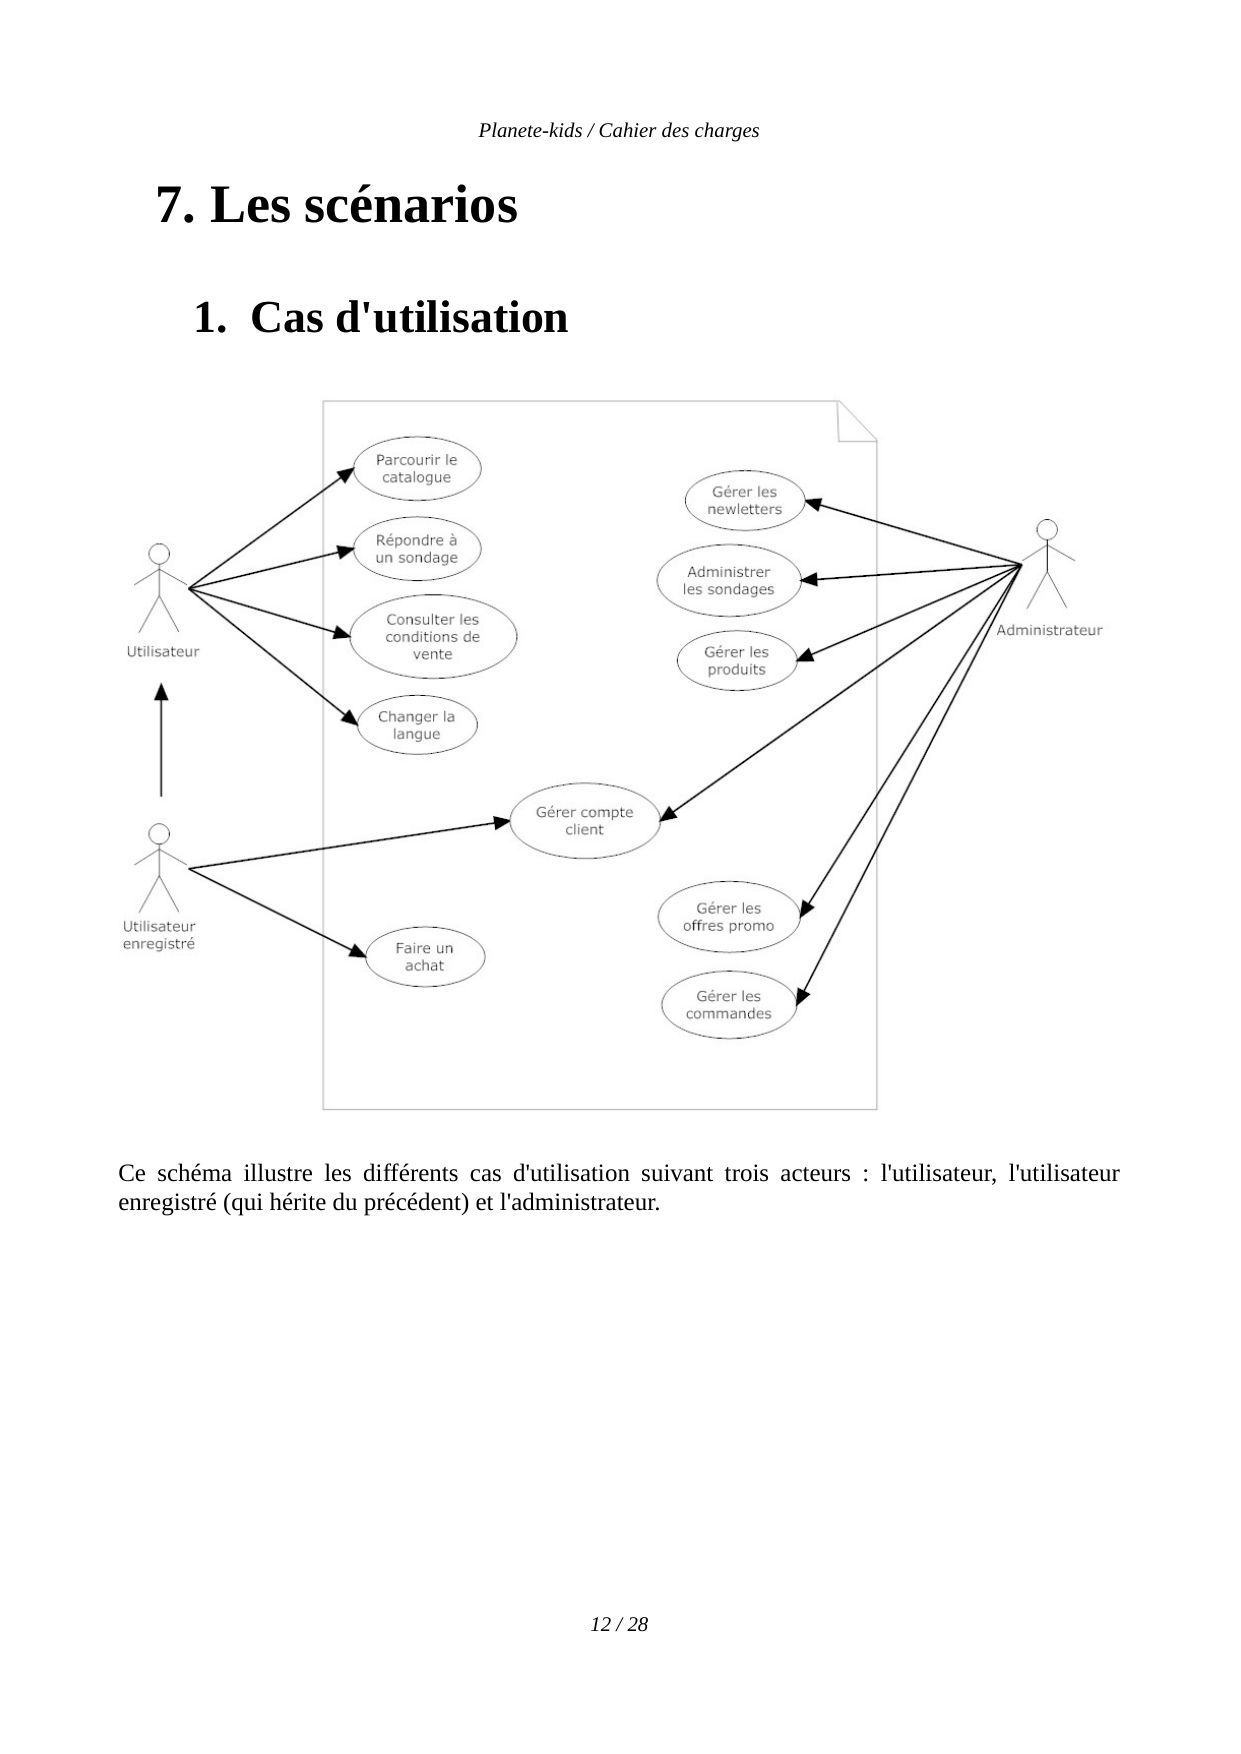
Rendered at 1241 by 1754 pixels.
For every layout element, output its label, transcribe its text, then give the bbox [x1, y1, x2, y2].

text Ce schéma illustre les différents cas d'utilisation suivant trois acteurs : l'utilisateur, l'utilisateur enregistré (qui hérite du précédent) et l'administrateur. [118, 1158, 1122, 1216]
subtitle Cas d'utilisation [118, 289, 1122, 342]
subtitle Les scénarios [156, 172, 1122, 234]
picture [118, 395, 1122, 1117]
